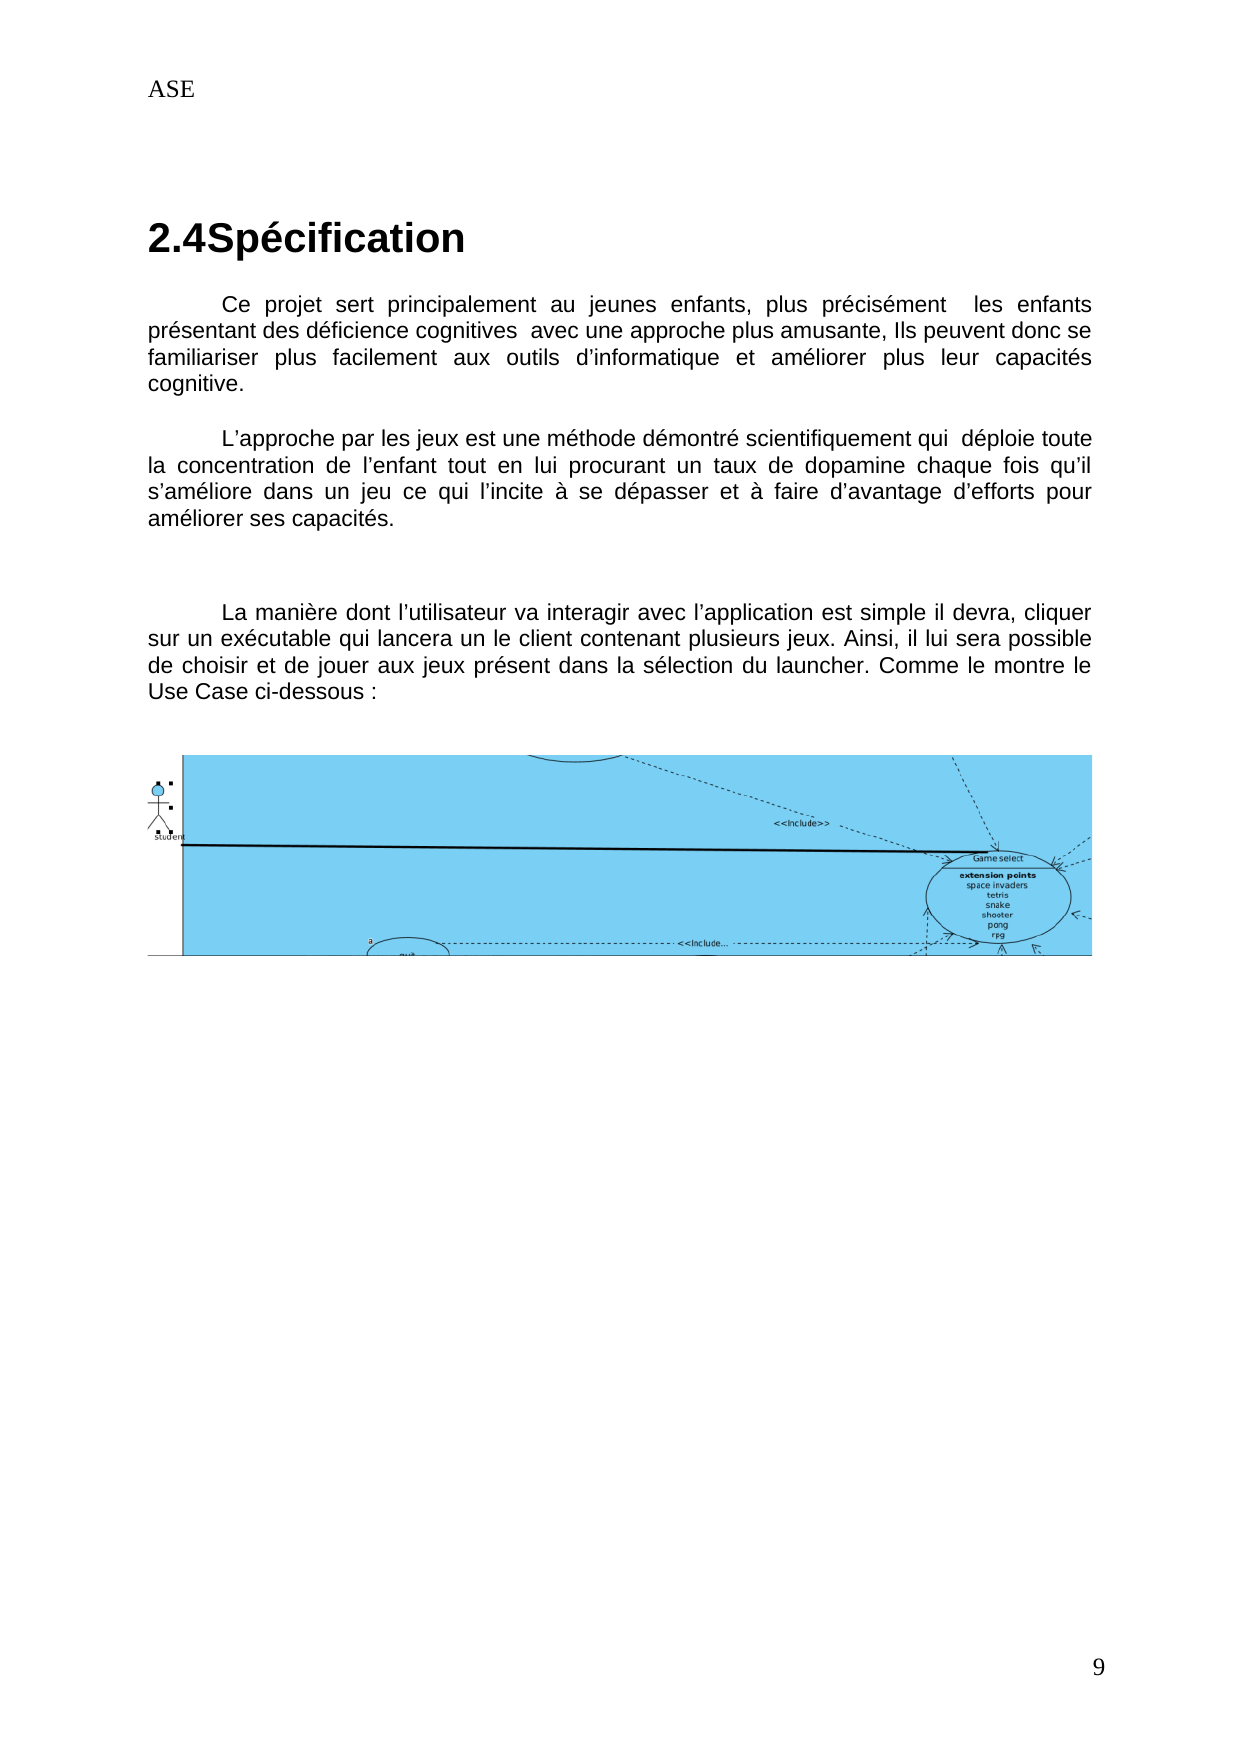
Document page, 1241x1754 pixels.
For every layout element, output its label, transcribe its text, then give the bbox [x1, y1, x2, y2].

text La manière dont l’utilisateur va interagir avec l’application est simple il devra, cliquer sur un exécutable qui lancera un le client contenant plusieurs jeux. Ainsi, il lui sera possible de choisir et de jouer aux jeux présent dans la sélection du launcher. Comme le montre le Use Case ci-dessous : [148, 599, 1093, 704]
text L’approche par les jeux est une méthode démontré scientifiquement qui déploie toute la concentration de l’enfant tout en lui procurant un taux de dopamine chaque fois qu’il s’améliore dans un jeu ce qui l’incite à se dépasser et à faire d’avantage d’efforts pour améliorer ses capacités. [148, 425, 1093, 531]
text Ce projet sert principalement au jeunes enfants, plus précisément les enfants présentant des déficience cognitives avec une approche plus amusante, Ils peuvent donc se familiariser plus facilement aux outils d’informatique et améliorer plus leur capacités cognitive. [148, 291, 1093, 396]
picture [147, 755, 1093, 956]
subtitle Spécification [148, 214, 1093, 262]
